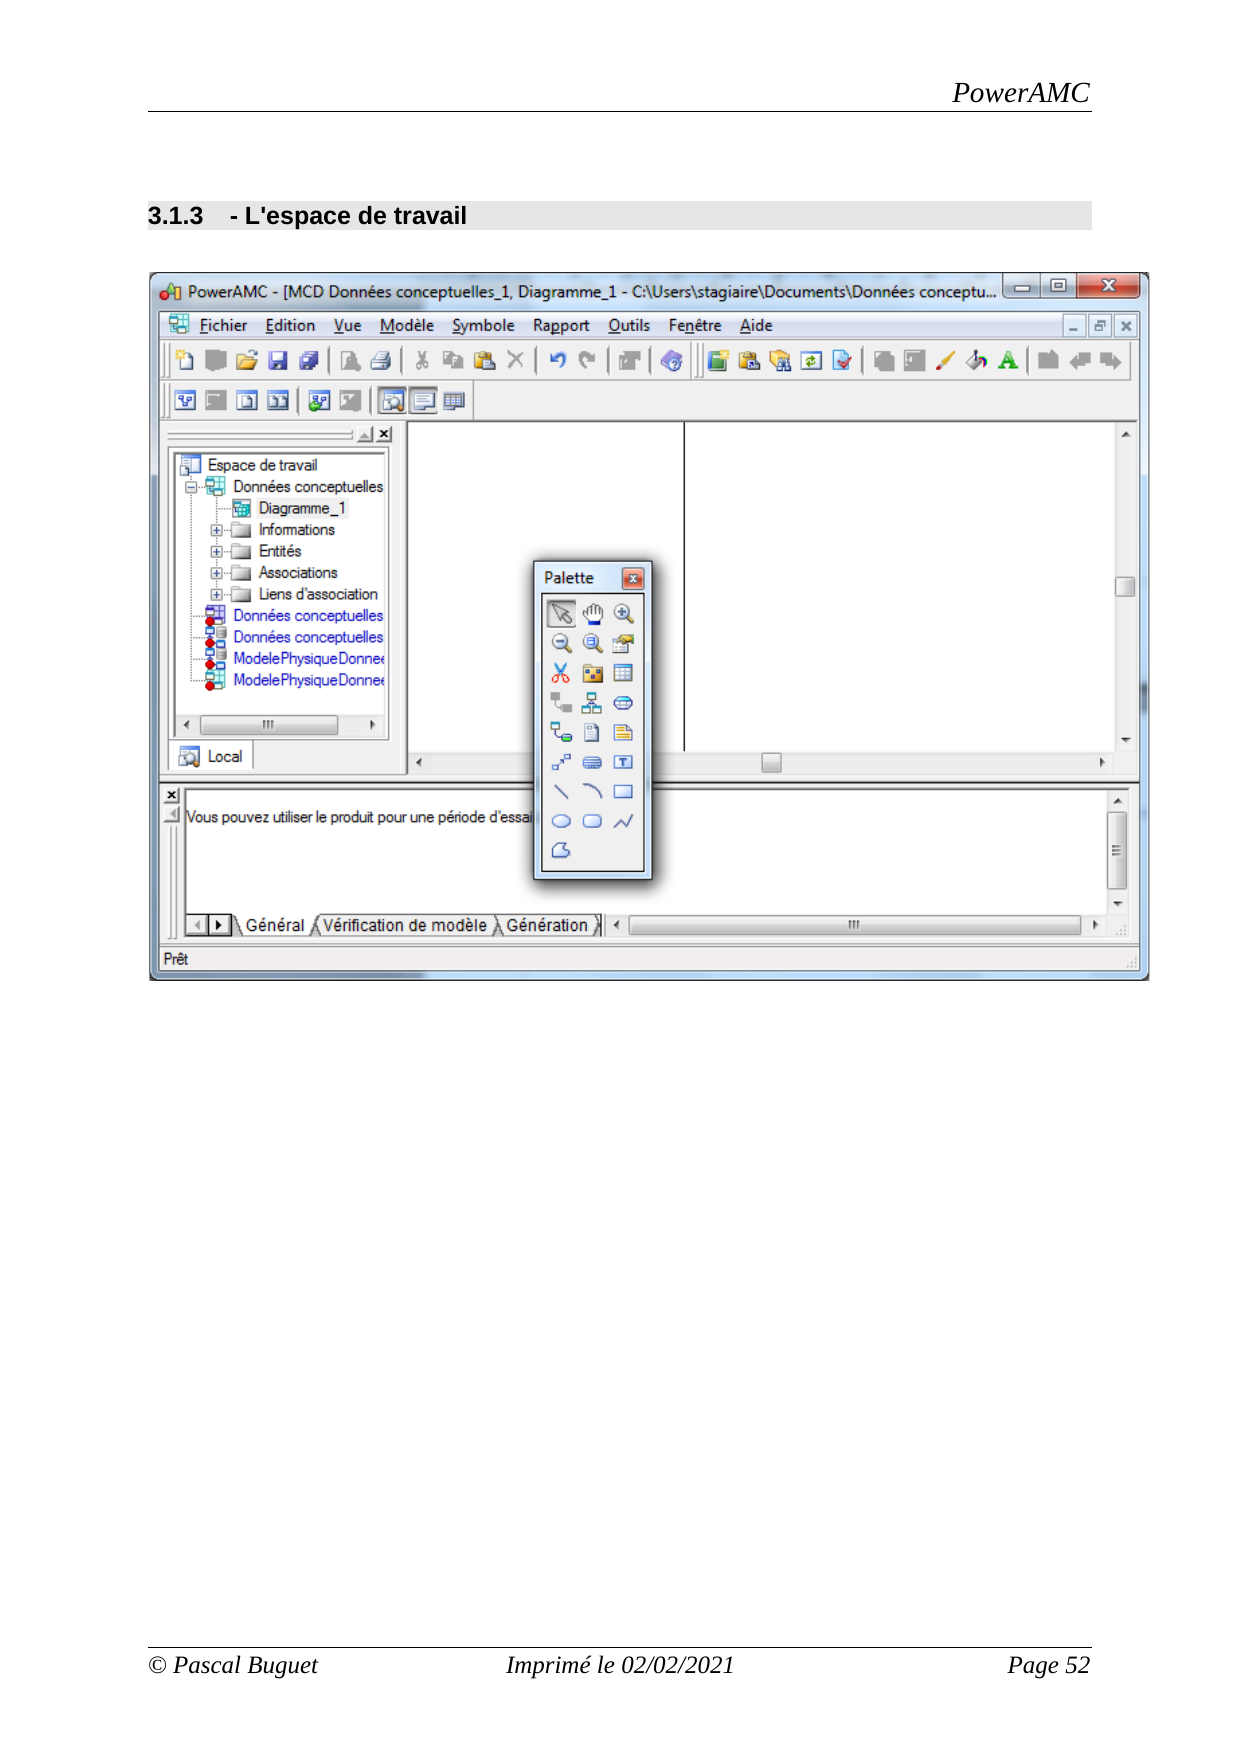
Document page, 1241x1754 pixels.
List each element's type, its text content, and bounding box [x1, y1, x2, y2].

picture [149, 272, 1150, 981]
subtitle - L'espace de travail [148, 201, 1092, 230]
